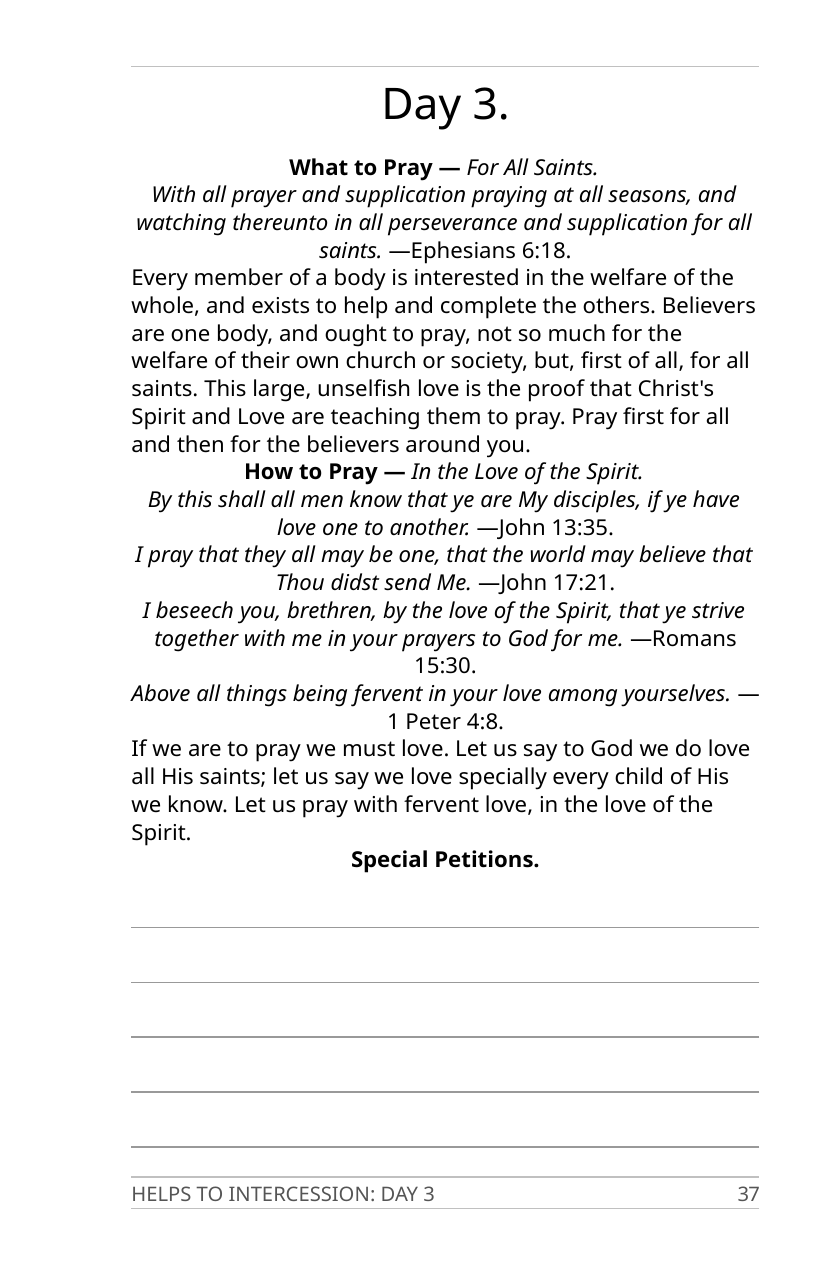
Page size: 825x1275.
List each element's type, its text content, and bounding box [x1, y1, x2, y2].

text What to Pray — For All Saints. [131, 153, 759, 181]
text If we are to pray we must love. Let us say to God we do love all His saints; let us say we love specially every child of His we know. Let us pray with fervent love, in the love of the Spirit. [131, 735, 759, 846]
title Day 3. [131, 70, 759, 153]
text By this shall all men know that ye are My disciples, if ye have love one to another. —John 13:35. [131, 486, 759, 541]
text Special Petitions. [131, 846, 759, 874]
text I pray that they all may be one, that the world may believe that Thou didst send Me. —John 17:21. [131, 541, 759, 597]
text How to Pray — In the Love of the Spirit. [131, 458, 759, 486]
text I beseech you, brethren, by the love of the Spirit, that ye strive together with me in your prayers to God for me. —Romans 15:30. [131, 597, 759, 680]
text Every member of a body is interested in the welfare of the whole, and exists to help and complete the others. Believers are one body, and ought to pray, not so much for the welfare of their own church or society, but, first of all, for all saints. This large, unselfish love is the proof that Christ's Spirit and Love are teaching them to pray. Pray first for all and then for the believers around you. [131, 264, 759, 458]
text With all prayer and supplication praying at all seasons, and watching thereunto in all perseverance and supplication for all saints. —Ephesians 6:18. [131, 181, 759, 264]
text Above all things being fervent in your love among yourselves. —1 Peter 4:8. [131, 680, 759, 735]
